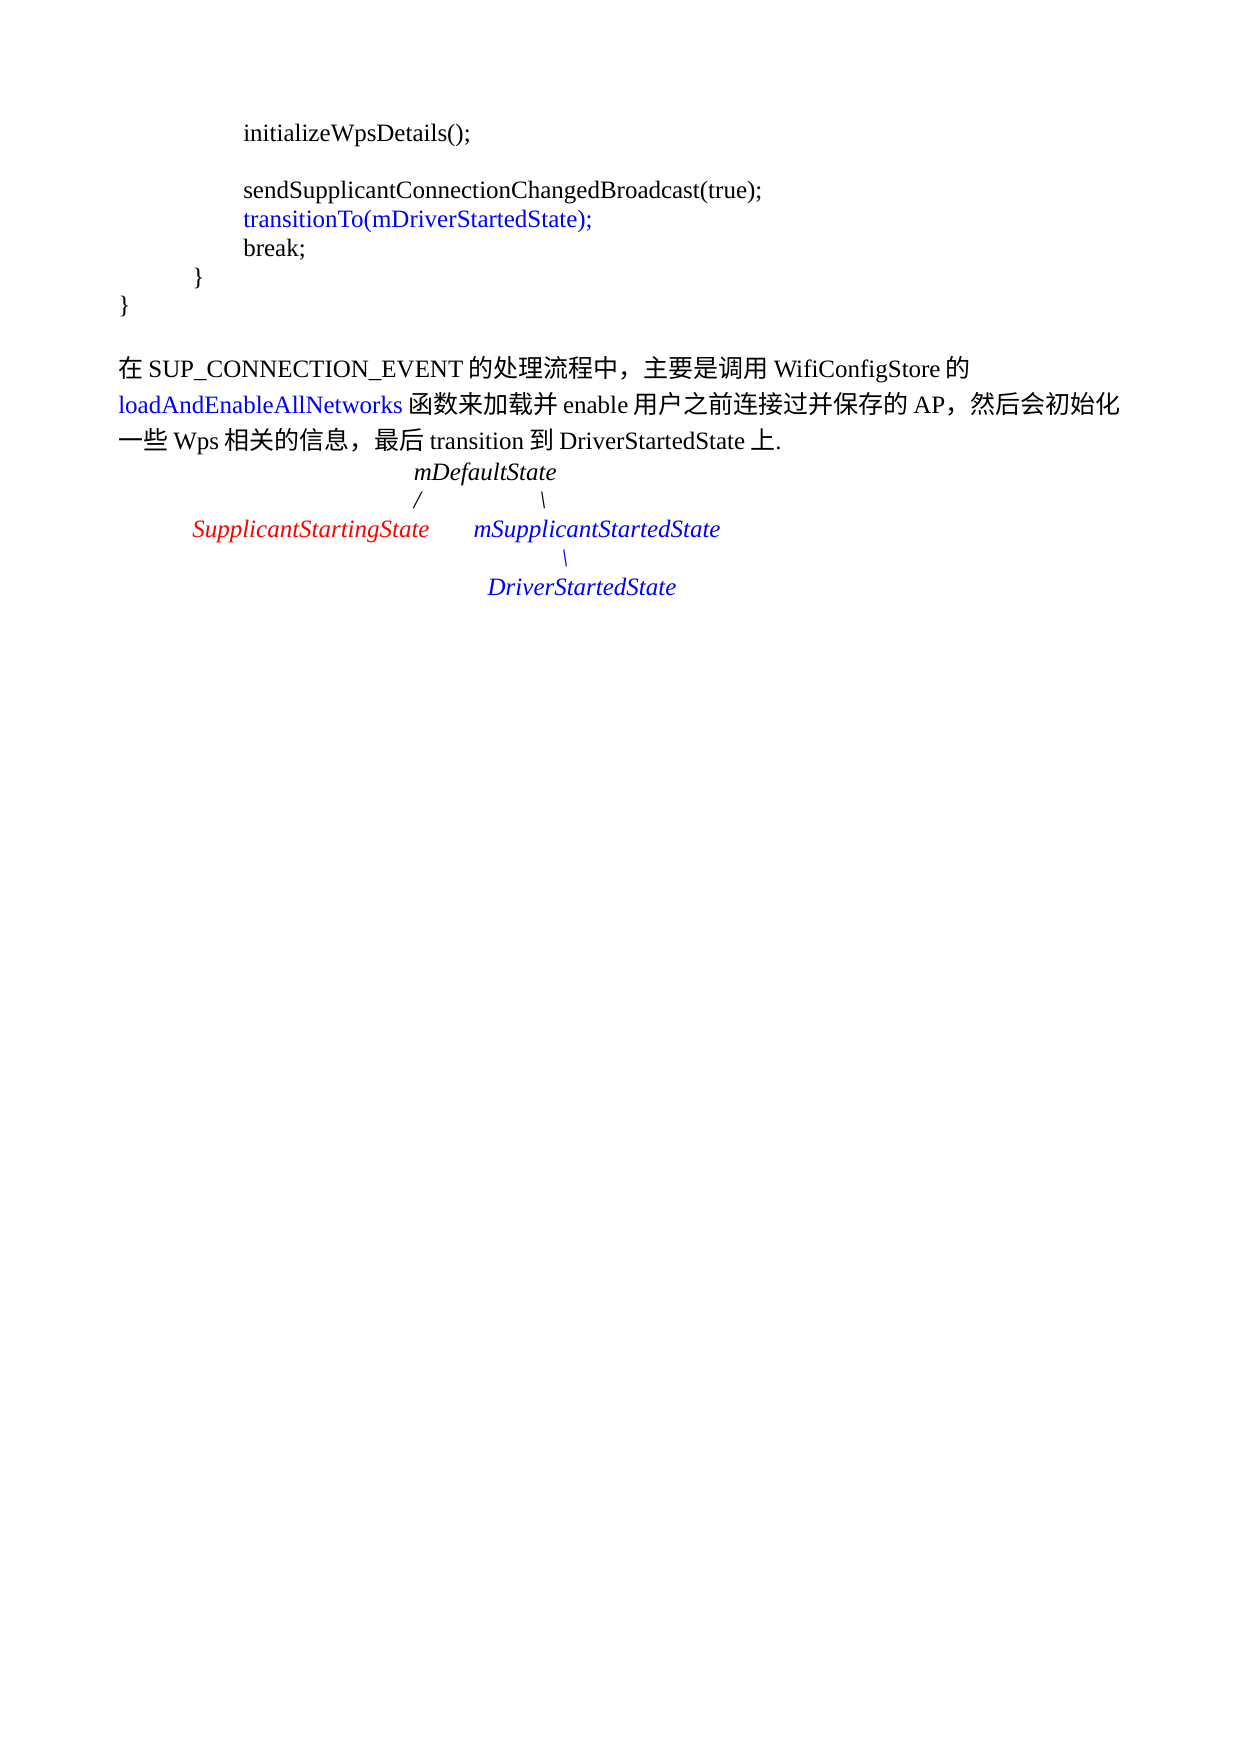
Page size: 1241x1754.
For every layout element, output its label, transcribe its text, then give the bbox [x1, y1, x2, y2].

text \ [118, 543, 1122, 572]
text SupplicantStartingState mSupplicantStartedState [118, 514, 1122, 543]
text mDefaultState [118, 457, 1122, 486]
text } [118, 262, 1122, 291]
text / \ [118, 486, 1122, 514]
text sendSupplicantConnectionChangedBroadcast(true); [118, 176, 1122, 204]
text transitionTo(mDriverStartedState); [118, 204, 1122, 233]
text break; [118, 233, 1122, 262]
text initializeWpsDetails(); [118, 118, 1122, 147]
text } [118, 291, 1122, 319]
text 在SUP_CONNECTION_EVENT的处理流程中，主要是调用WifiConfigStore的 loadAndEnableAllNetworks函数来加载并enable用户之前连接过并保存的AP，然后会初始化一些Wps相关的信息，最后 transition到DriverStartedState上. [118, 348, 1122, 457]
text DriverStartedState [118, 572, 1122, 601]
